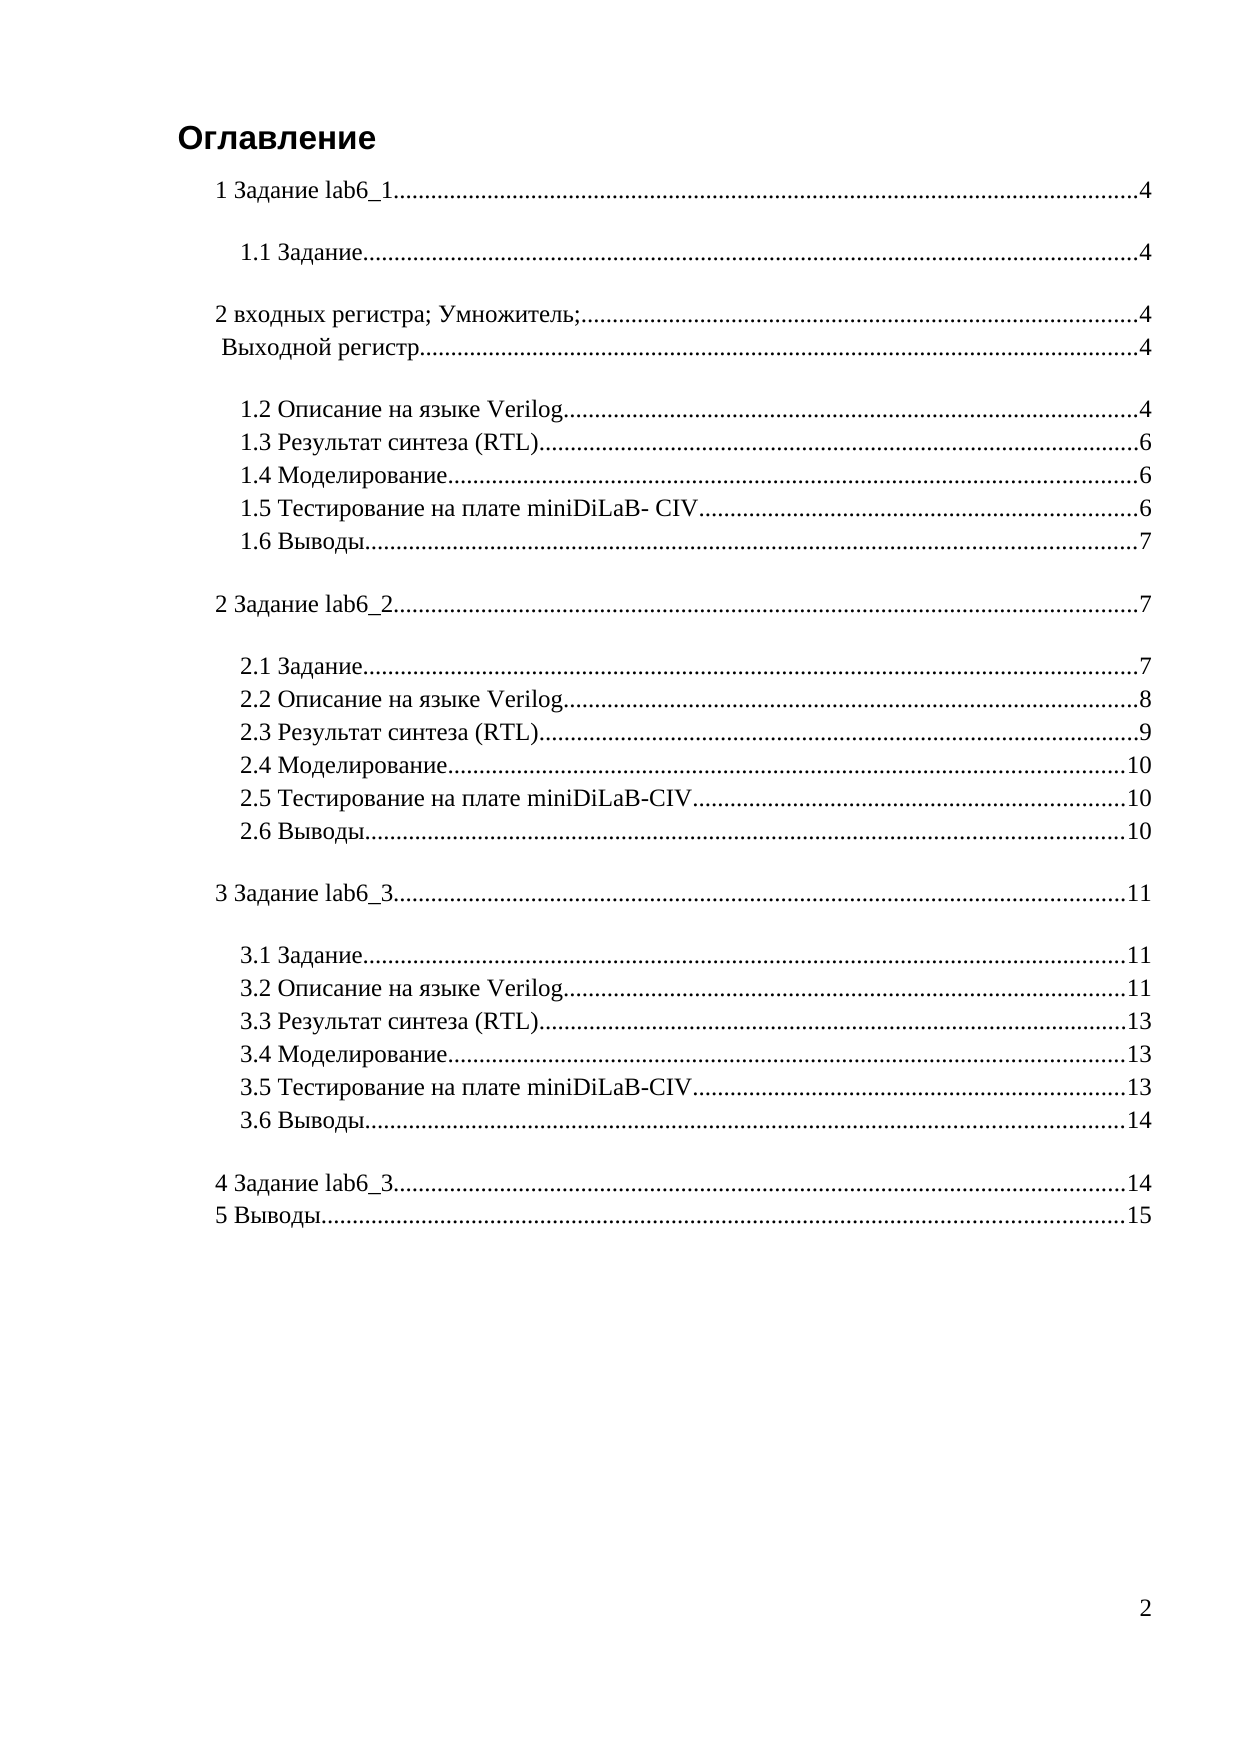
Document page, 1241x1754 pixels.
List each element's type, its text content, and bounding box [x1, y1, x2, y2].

text 1.1 Задание 4 [202, 237, 1152, 266]
text 2 Задание lab6_2 7 [177, 589, 1152, 617]
text 1.4 Моделирование 6 [202, 460, 1152, 489]
text 2.2 Описание на языке Verilog 8 [202, 684, 1152, 713]
text 2.6 Выводы 10 [202, 816, 1152, 845]
text 3 Задание lab6_3 11 [177, 878, 1152, 907]
text 1.6 Выводы 7 [202, 526, 1152, 555]
subtitle Оглавление [177, 118, 1152, 157]
text 3.6 Выводы 14 [202, 1105, 1152, 1134]
text 2.1 Задание 7 [202, 651, 1152, 679]
text 3.5 Тестирование на плате miniDiLaB-CIV 13 [202, 1072, 1152, 1101]
text 2.3 Результат синтеза (RTL) 9 [202, 717, 1152, 746]
text 3.3 Результат синтеза (RTL) 13 [202, 1006, 1152, 1035]
text 4 Задание lab6_3 14 [177, 1168, 1152, 1196]
text 1.5 Тестирование на плате miniDiLaB- CIV 6 [202, 493, 1152, 522]
text Выходной регистр 4 [177, 332, 1152, 361]
text 1 Задание lab6_1 4 [177, 175, 1152, 203]
text 2 входных регистра; Умножитель; 4 [177, 299, 1152, 328]
text 2.4 Моделирование 10 [202, 750, 1152, 779]
text 3.1 Задание 11 [202, 940, 1152, 969]
text 3.4 Моделирование 13 [202, 1039, 1152, 1068]
text 3.2 Описание на языке Verilog 11 [202, 973, 1152, 1002]
text 5 Выводы 15 [177, 1201, 1152, 1229]
text 1.3 Результат синтеза (RTL) 6 [202, 427, 1152, 456]
text 2.5 Тестирование на плате miniDiLaB-CIV 10 [202, 783, 1152, 812]
text 1.2 Описание на языке Verilog 4 [202, 394, 1152, 423]
